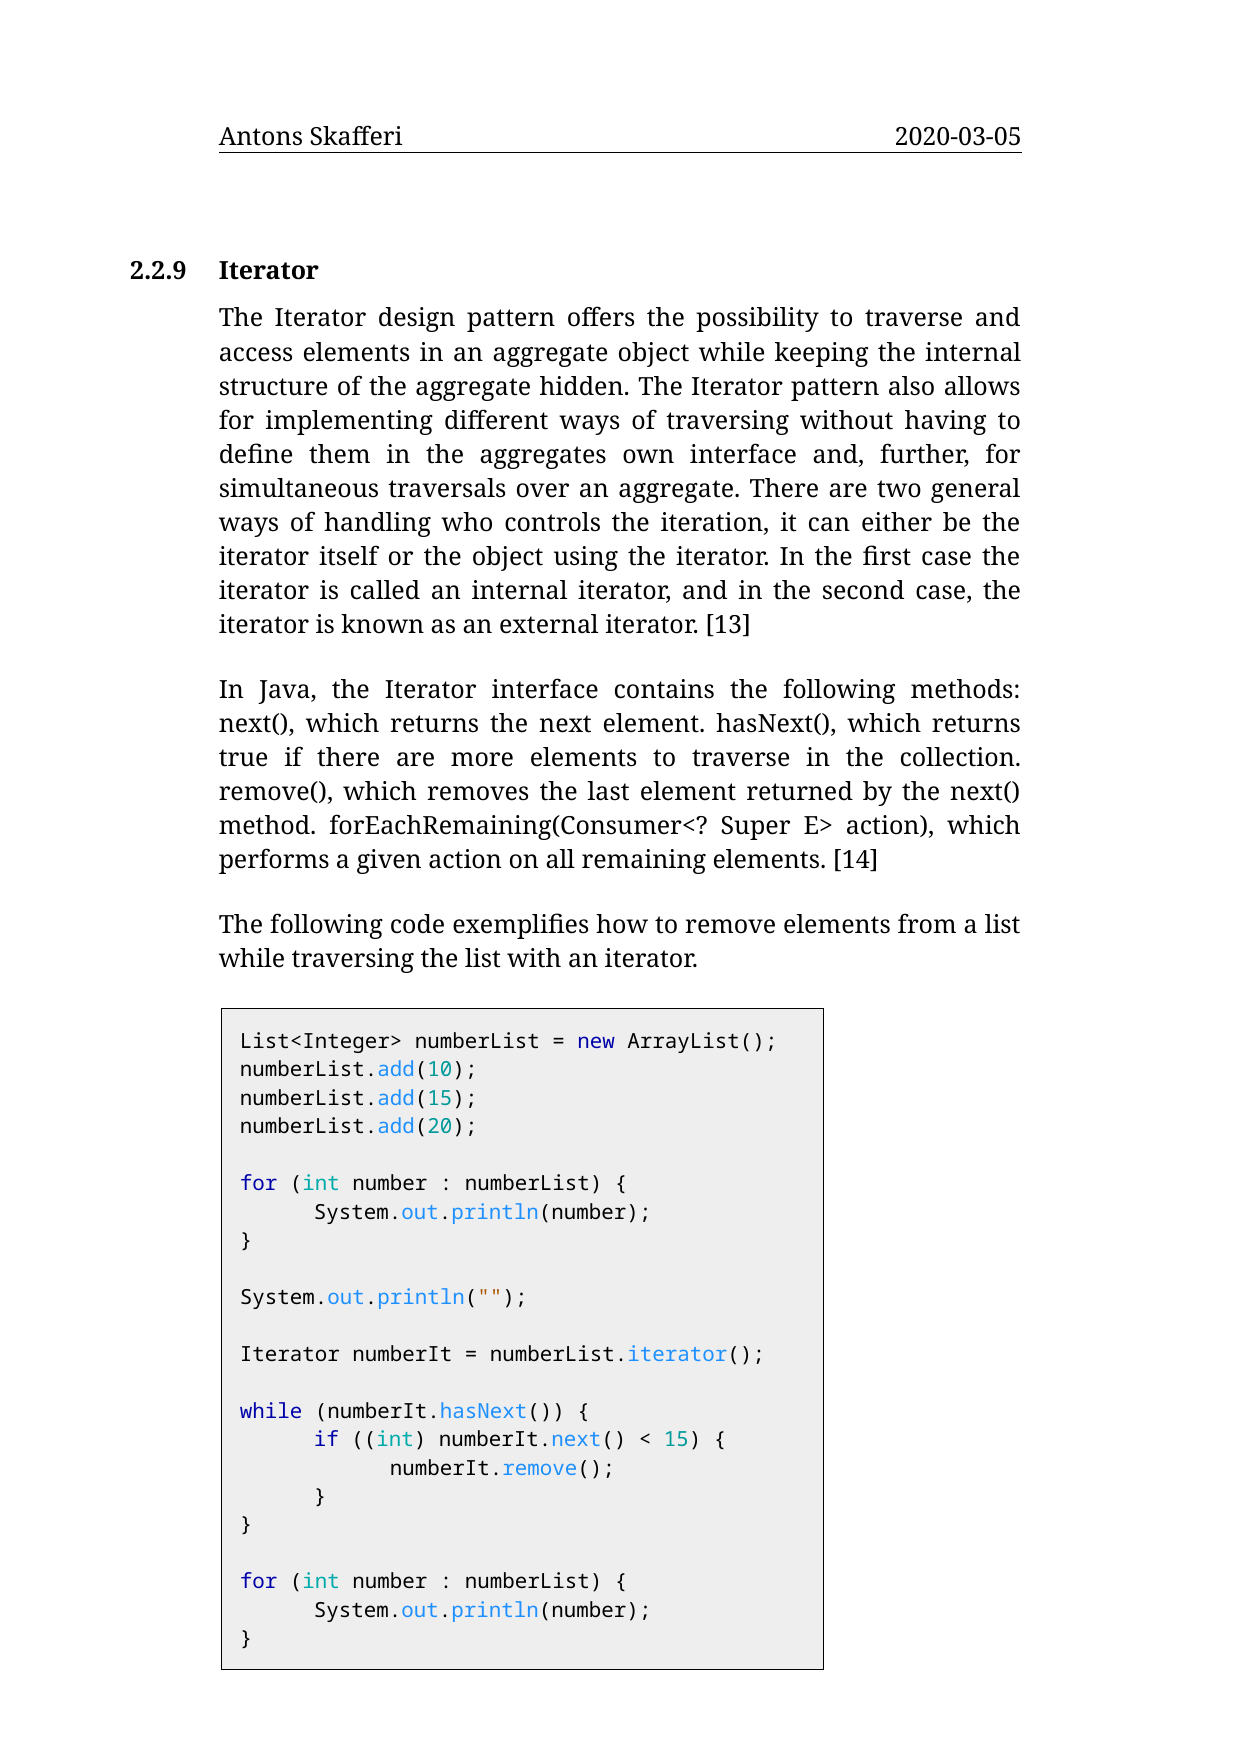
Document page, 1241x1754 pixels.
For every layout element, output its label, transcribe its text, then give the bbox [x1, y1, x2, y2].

text The Iterator design pattern offers the possibility to traverse and access elements in an aggregate object while keeping the internal structure of the aggregate hidden. The Iterator pattern also allows for implementing different ways of traversing without having to define them in the aggregates own interface and, further, for simultaneous traversals over an aggregate. There are two general ways of handling who controls the iteration, it can either be the iterator itself or the object using the iterator. In the first case the iterator is called an internal iterator, and in the second case, the iterator is known as an external iterator. [13] [218, 300, 1022, 641]
subtitle Iterator [130, 253, 1022, 287]
text The following code exemplifies how to remove elements from a list while traversing the list with an iterator. [218, 907, 1022, 975]
text In Java, the Iterator interface contains the following methods: next(), which returns the next element. hasNext(), which returns true if there are more elements to traverse in the collection. remove(), which removes the last element returned by the next() method. forEachRemaining(Consumer<? Super E> action), which performs a given action on all remaining elements. [14] [218, 671, 1022, 876]
